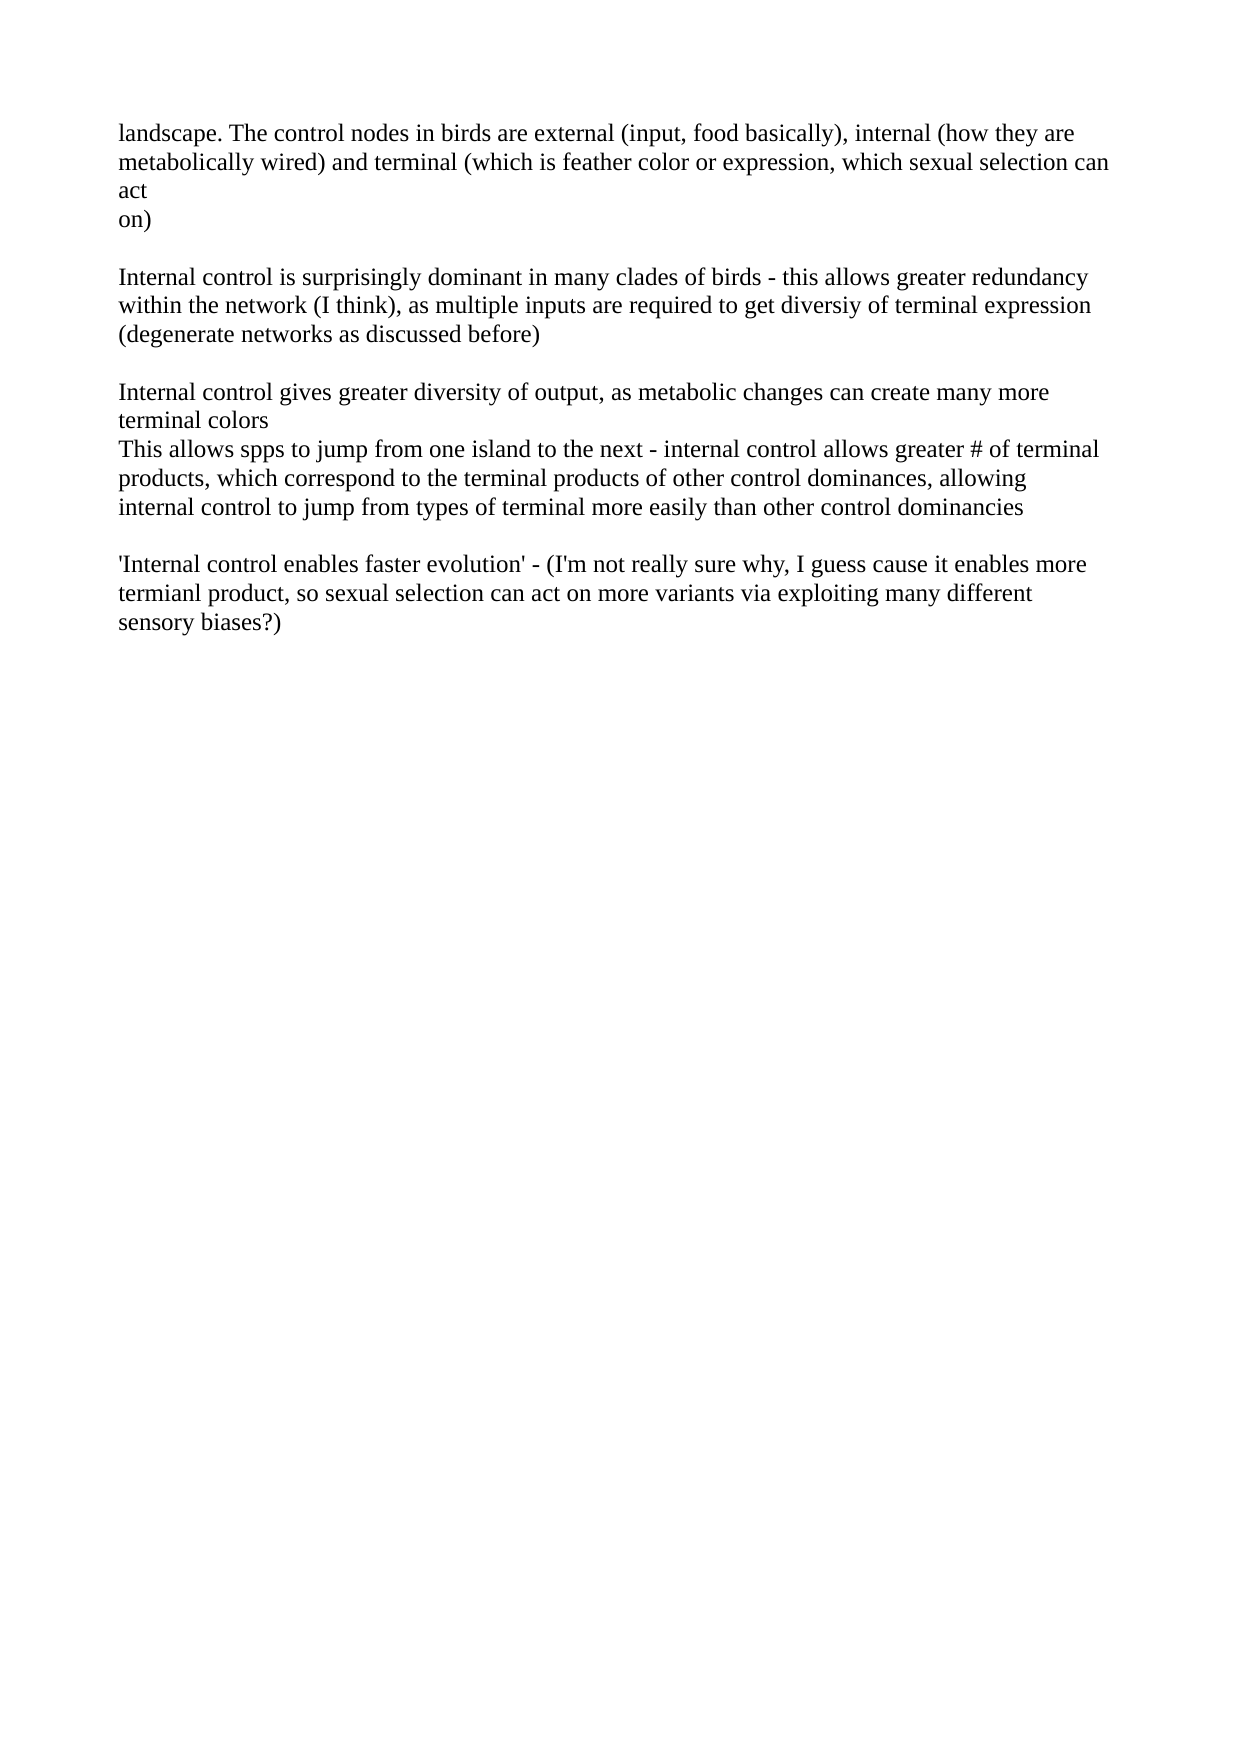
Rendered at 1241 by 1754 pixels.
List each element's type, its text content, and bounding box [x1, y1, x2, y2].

text (degenerate networks as discussed before) [118, 319, 1122, 348]
text This allows spps to jump from one island to the next - internal control allows greater # of terminal products, which correspond to the terminal products of other control dominances, allowing [118, 434, 1122, 492]
text landscape. The control nodes in birds are external (input, food basically), internal (how they are metabolically wired) and terminal (which is feather color or expression, which sexual selection can act [118, 118, 1122, 204]
text 'Internal control enables faster evolution' - (I'm not really sure why, I guess cause it enables more termianl product, so sexual selection can act on more variants via exploiting many different [118, 549, 1122, 607]
text Internal control is surprisingly dominant in many clades of birds - this allows greater redundancy within the network (I think), as multiple inputs are required to get diversiy of terminal expression [118, 262, 1122, 319]
text sensory biases?) [118, 607, 1122, 636]
text on) [118, 204, 1122, 233]
text internal control to jump from types of terminal more easily than other control dominancies [118, 492, 1122, 521]
text Internal control gives greater diversity of output, as metabolic changes can create many more terminal colors [118, 377, 1122, 434]
